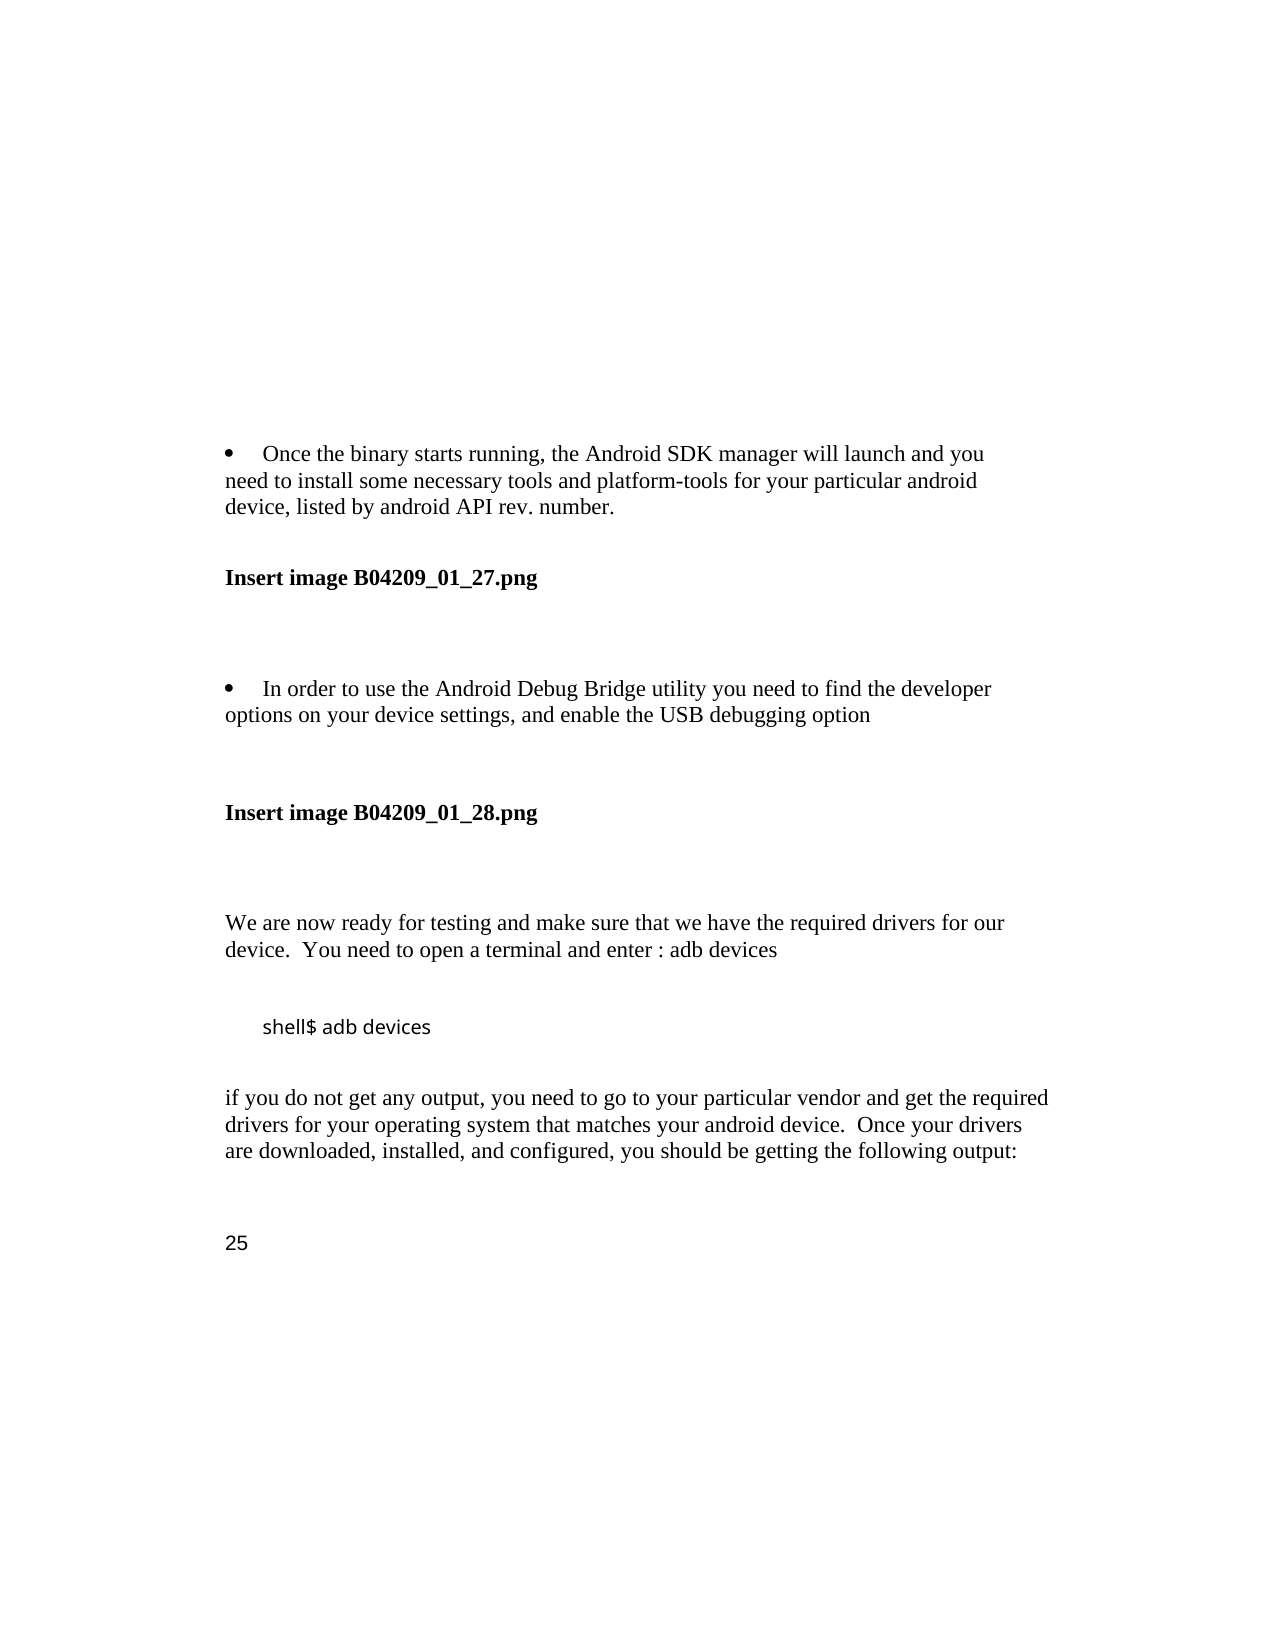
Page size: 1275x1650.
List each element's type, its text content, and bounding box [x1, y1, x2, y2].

text if you do not get any output, you need to go to your particular vendor and get the required drivers for your operating system that matches your android device. Once your drivers are downloaded, installed, and configured, you should be getting the following output: [225, 1084, 1050, 1163]
text Insert image B04209_01_28.png [225, 799, 1050, 825]
text We are now ready for testing and make sure that we have the required drivers for our device. You need to open a terminal and enter : adb devices [225, 909, 1050, 962]
list Once the binary starts running, the Android SDK manager will launch and you need to install some necessary tools and platform-tools for your particular android device, listed by android API rev. number. [225, 440, 1012, 519]
text Insert image B04209_01_27.png [225, 564, 1050, 591]
list In order to use the Android Debug Bridge utility you need to find the developer options on your device settings, and enable the USB debugging option [225, 675, 1012, 727]
text shell$ adb devices [262, 1013, 1050, 1040]
